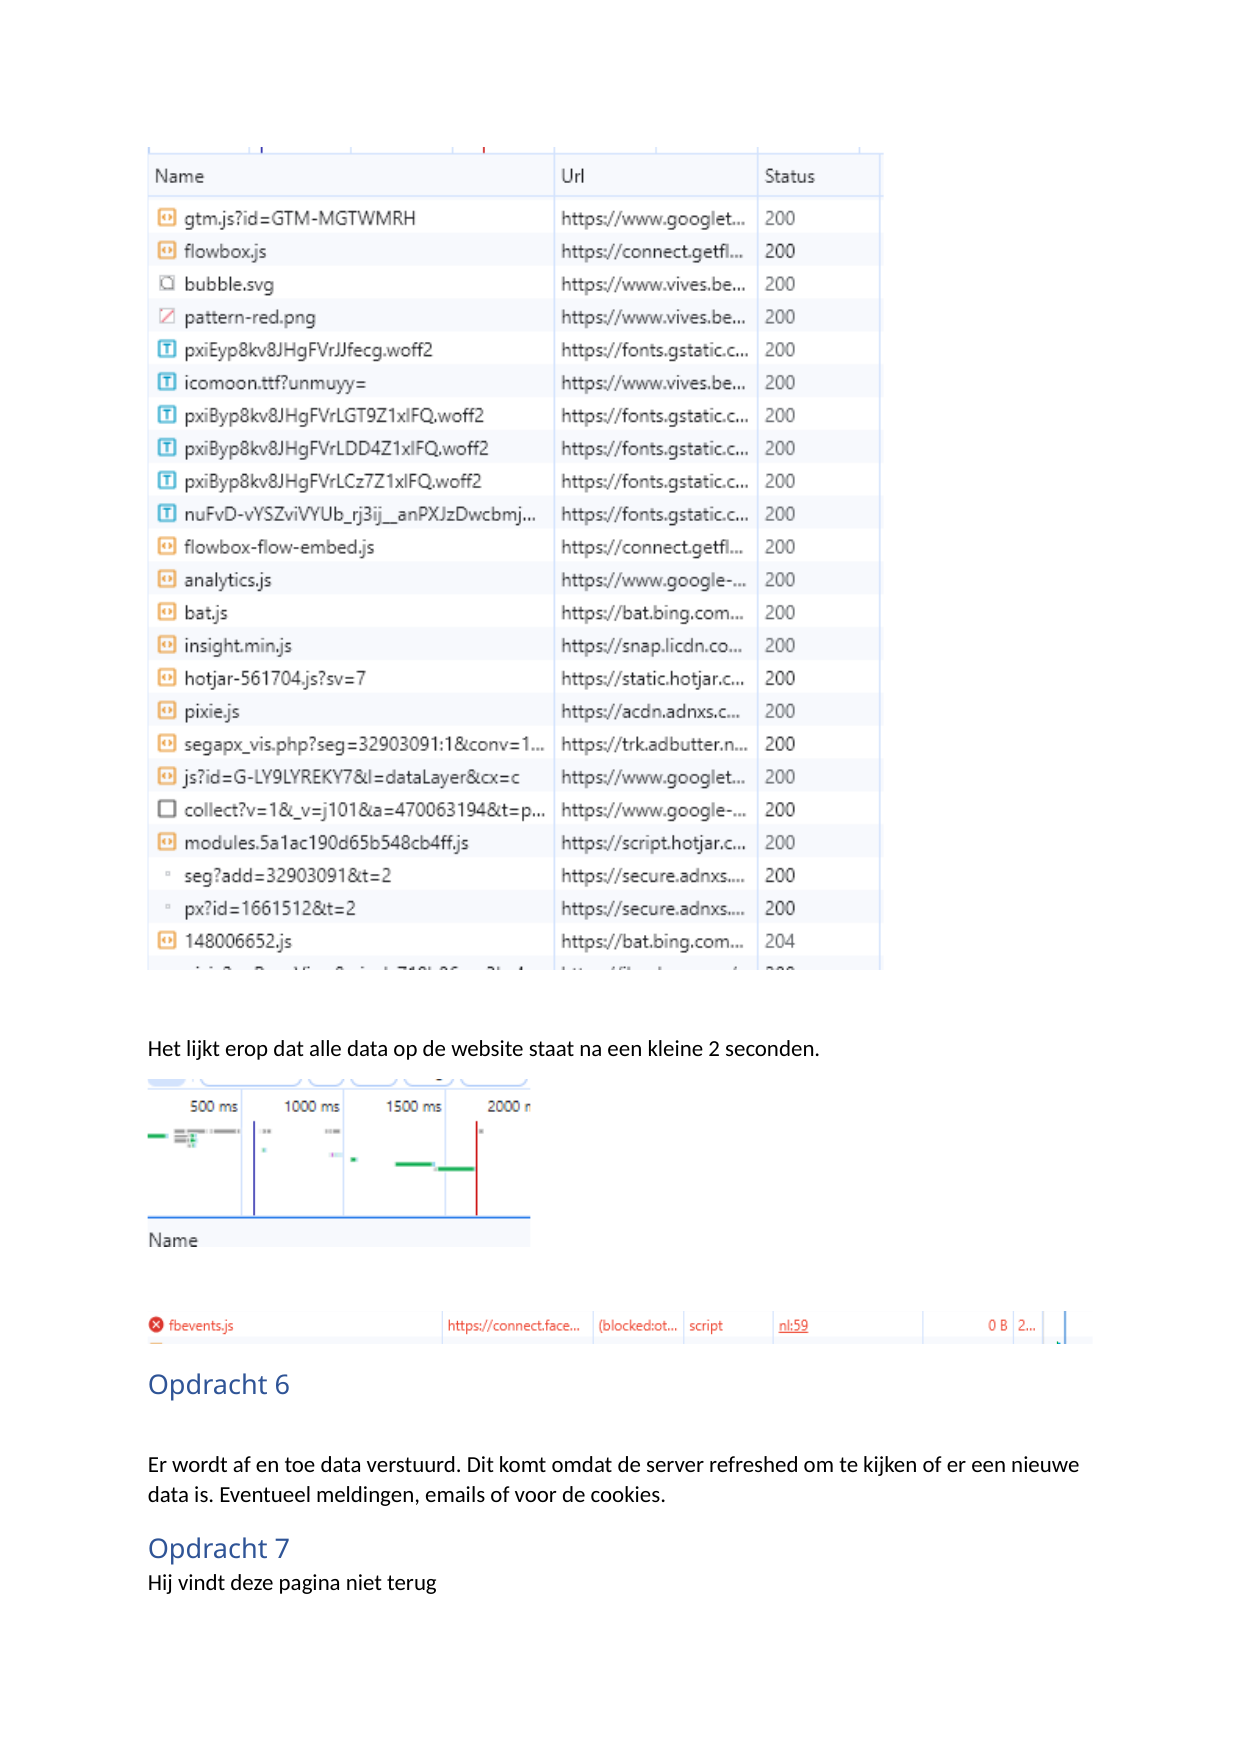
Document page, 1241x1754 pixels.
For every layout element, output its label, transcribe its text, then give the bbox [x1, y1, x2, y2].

text Het lijkt erop dat alle data op de website staat na een kleine 2 seconden. [148, 1034, 1093, 1062]
text Er wordt af en toe data verstuurd. Dit komt omdat de server refreshed om te kijken of er een nieuwe data is. Eventueel meldingen, emails of voor de cookies. [148, 1450, 1093, 1508]
subtitle Opdracht 6 [148, 1366, 1093, 1402]
subtitle Opdracht 7 [148, 1530, 1093, 1567]
text Hij vindt deze pagina niet terug [148, 1568, 1093, 1597]
